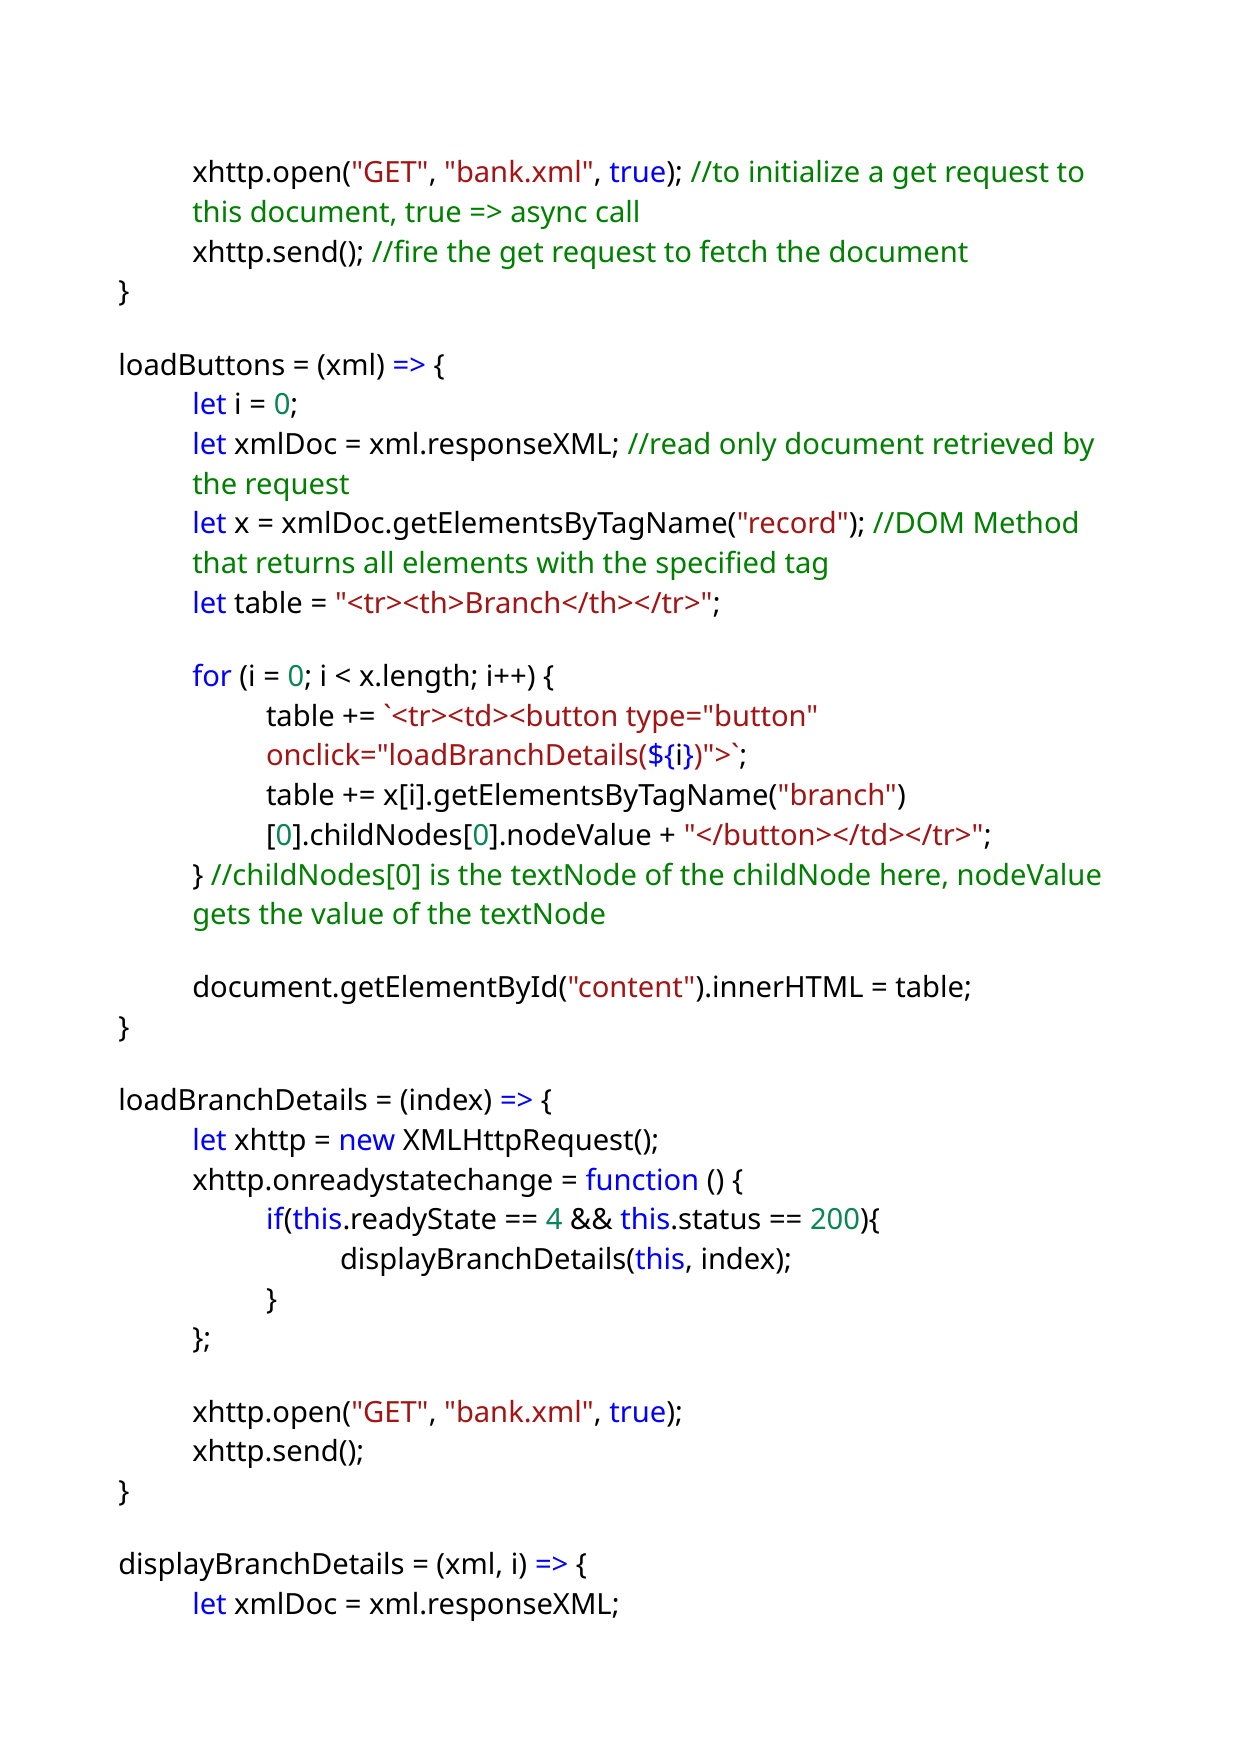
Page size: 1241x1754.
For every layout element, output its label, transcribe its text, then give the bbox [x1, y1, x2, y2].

text }; [118, 1318, 1122, 1357]
text xhttp.open("GET", "bank.xml", true); //to initialize a get request to this document, true => async call [192, 152, 1122, 231]
text table += `<tr><td><button type="button" onclick="loadBranchDetails(${i})">`; [192, 695, 1122, 774]
text loadBranchDetails = (index) => { [118, 1079, 1122, 1119]
text xhttp.open("GET", "bank.xml", true); [118, 1391, 1122, 1431]
text xhttp.send(); [118, 1431, 1122, 1470]
text let xmlDoc = xml.responseXML; [118, 1583, 1122, 1623]
text loadButtons = (xml) => { [118, 344, 1122, 384]
text } [118, 1278, 1122, 1318]
text if(this.readyState == 4 && this.status == 200){ [118, 1199, 1122, 1238]
text let x = xmlDoc.getElementsByTagName("record"); //DOM Method that returns all elements with the specified tag [192, 503, 1122, 582]
text for (i = 0; i < x.length; i++) { [192, 655, 1122, 695]
text displayBranchDetails = (xml, i) => { [118, 1543, 1122, 1583]
text displayBranchDetails(this, index); [118, 1238, 1122, 1278]
text } [118, 1006, 1122, 1046]
text xhttp.onreadystatechange = function () { [118, 1159, 1122, 1199]
text table += x[i].getElementsByTagName("branch") [0].childNodes[0].nodeValue + "</button></td></tr>"; [192, 774, 1122, 854]
text } //childNodes[0] is the textNode of the childNode here, nodeValue gets the value of the textNode [192, 854, 1122, 933]
text let xhttp = new XMLHttpRequest(); [118, 1119, 1122, 1159]
text xhttp.send(); //fire the get request to fetch the document [192, 231, 1122, 271]
text let i = 0; [192, 384, 1122, 423]
text } [118, 1470, 1122, 1510]
text let table = "<tr><th>Branch</th></tr>"; [192, 582, 1122, 622]
text let xmlDoc = xml.responseXML; //read only document retrieved by the request [192, 423, 1122, 503]
text } [118, 271, 1122, 310]
text document.getElementById("content").innerHTML = table; [192, 967, 1122, 1006]
